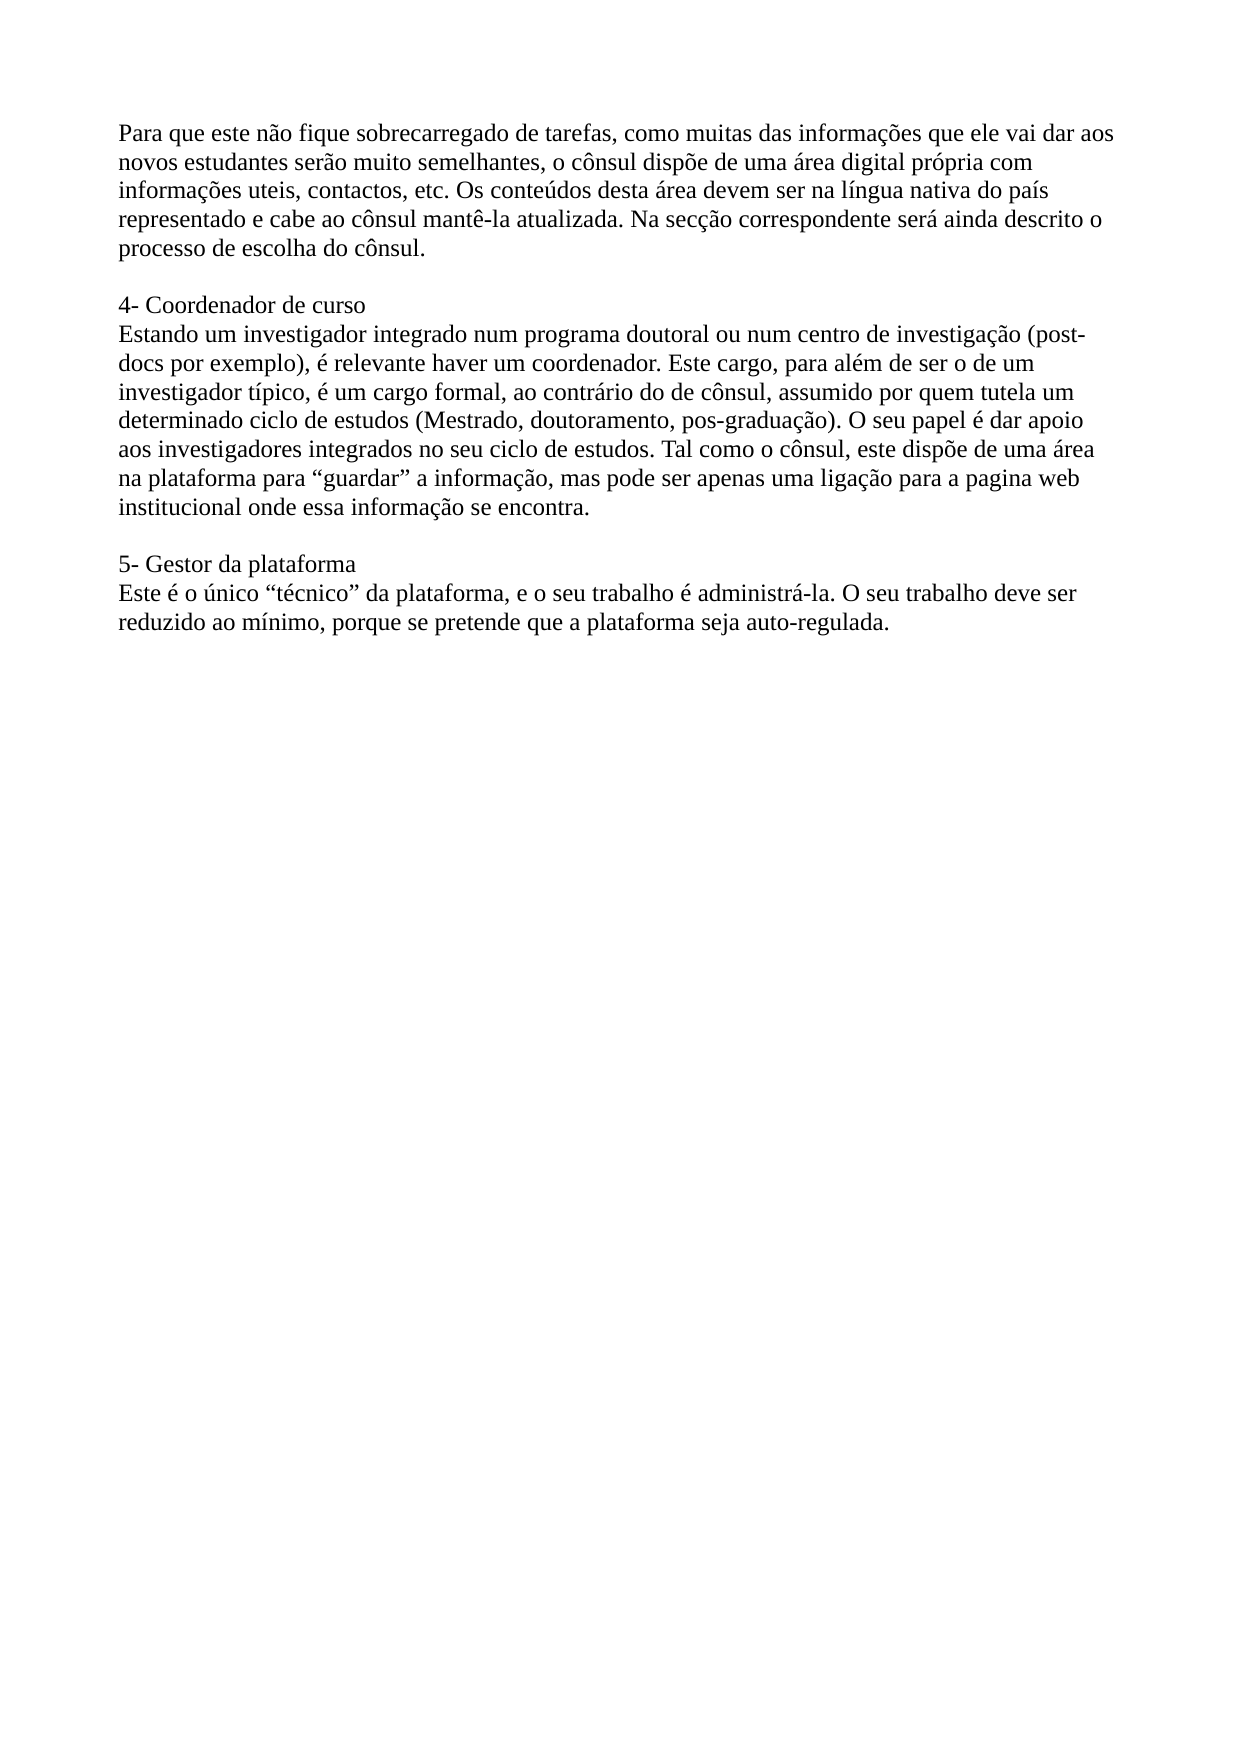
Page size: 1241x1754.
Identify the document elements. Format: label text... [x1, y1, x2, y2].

text Este é o único “técnico” da plataforma, e o seu trabalho é administrá-la. O seu trabalho deve ser reduzido ao mínimo, porque se pretende que a plataforma seja auto-regulada. [118, 578, 1122, 636]
text Estando um investigador integrado num programa doutoral ou num centro de investigação (post-docs por exemplo), é relevante haver um coordenador. Este cargo, para além de ser o de um investigador típico, é um cargo formal, ao contrário do de cônsul, assumido por quem tutela um determinado ciclo de estudos (Mestrado, doutoramento, pos-graduação). O seu papel é dar apoio aos investigadores integrados no seu ciclo de estudos. Tal como o cônsul, este dispõe de uma área na plataforma para “guardar” a informação, mas pode ser apenas uma ligação para a pagina web institucional onde essa informação se encontra. [118, 319, 1122, 521]
text 4- Coordenador de curso [118, 291, 1122, 319]
text 5- Gestor da plataforma [118, 549, 1122, 578]
text Para que este não fique sobrecarregado de tarefas, como muitas das informações que ele vai dar aos novos estudantes serão muito semelhantes, o cônsul dispõe de uma área digital própria com informações uteis, contactos, etc. Os conteúdos desta área devem ser na língua nativa do país representado e cabe ao cônsul mantê-la atualizada. Na secção correspondente será ainda descrito o processo de escolha do cônsul. [118, 118, 1122, 262]
